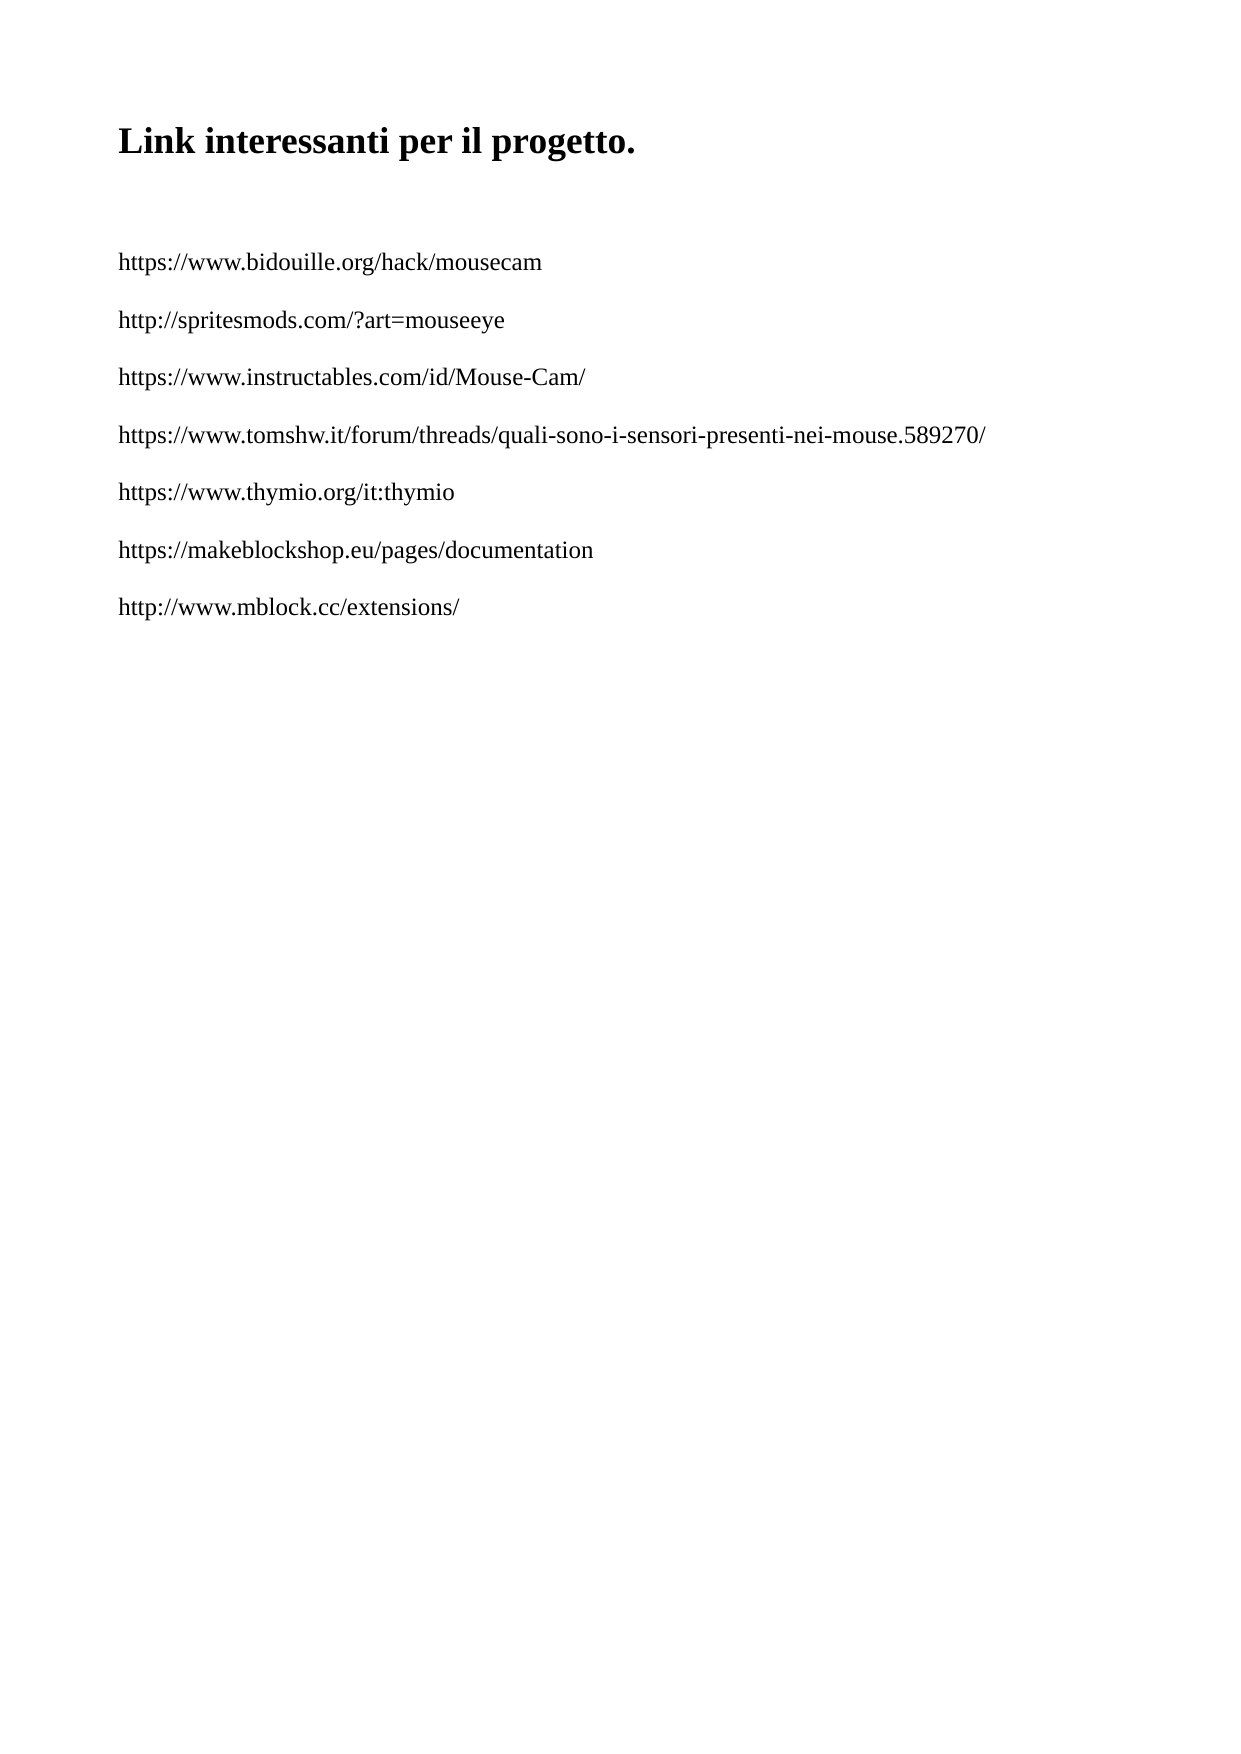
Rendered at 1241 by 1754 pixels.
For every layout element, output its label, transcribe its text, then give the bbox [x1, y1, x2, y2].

text https://www.bidouille.org/hack/mousecam http://spritesmods.com/?art=mouseeye https://www.instructables.com/id/Mouse-Cam/ https://www.tomshw.it/forum/threads/quali-sono-i-sensori-presenti-nei-mouse.589270/ https://www.thymio.org/it:thymio https://makeblockshop.eu/pages/documentation http://www.mblock.cc/extensions/ [118, 247, 1122, 621]
text Link interessanti per il progetto. [118, 118, 1122, 161]
